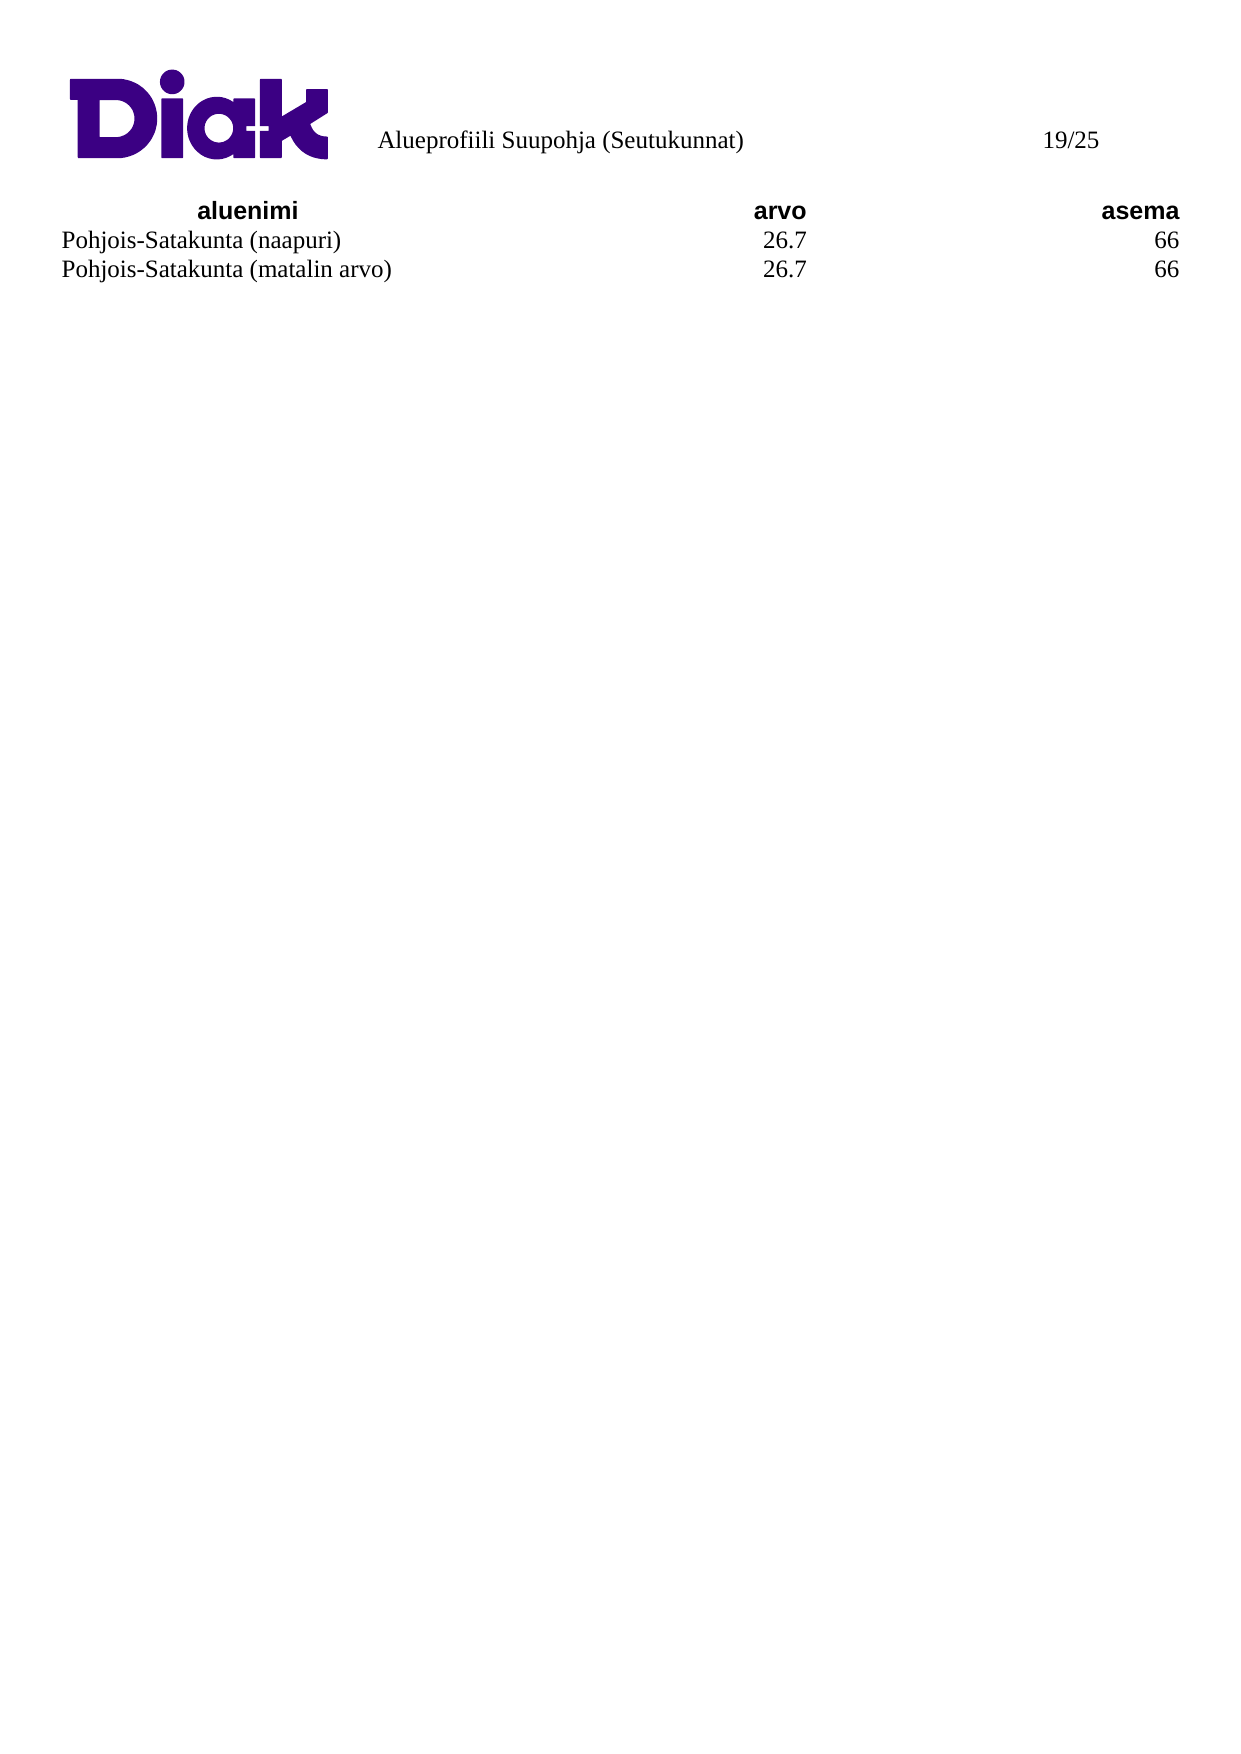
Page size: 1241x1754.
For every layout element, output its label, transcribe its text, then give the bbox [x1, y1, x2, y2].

table_cell Pohjois-Satakunta (matalin arvo) [61, 254, 434, 282]
table_header aluenimi [61, 196, 434, 225]
table_cell Pohjois-Satakunta (naapuri) [61, 225, 434, 254]
table_cell 26.7 [434, 254, 806, 282]
table_header arvo [434, 196, 806, 225]
table_cell 26.7 [434, 225, 806, 254]
table_header asema [806, 196, 1179, 225]
table_cell 66 [806, 254, 1179, 282]
table_cell 66 [806, 225, 1179, 254]
